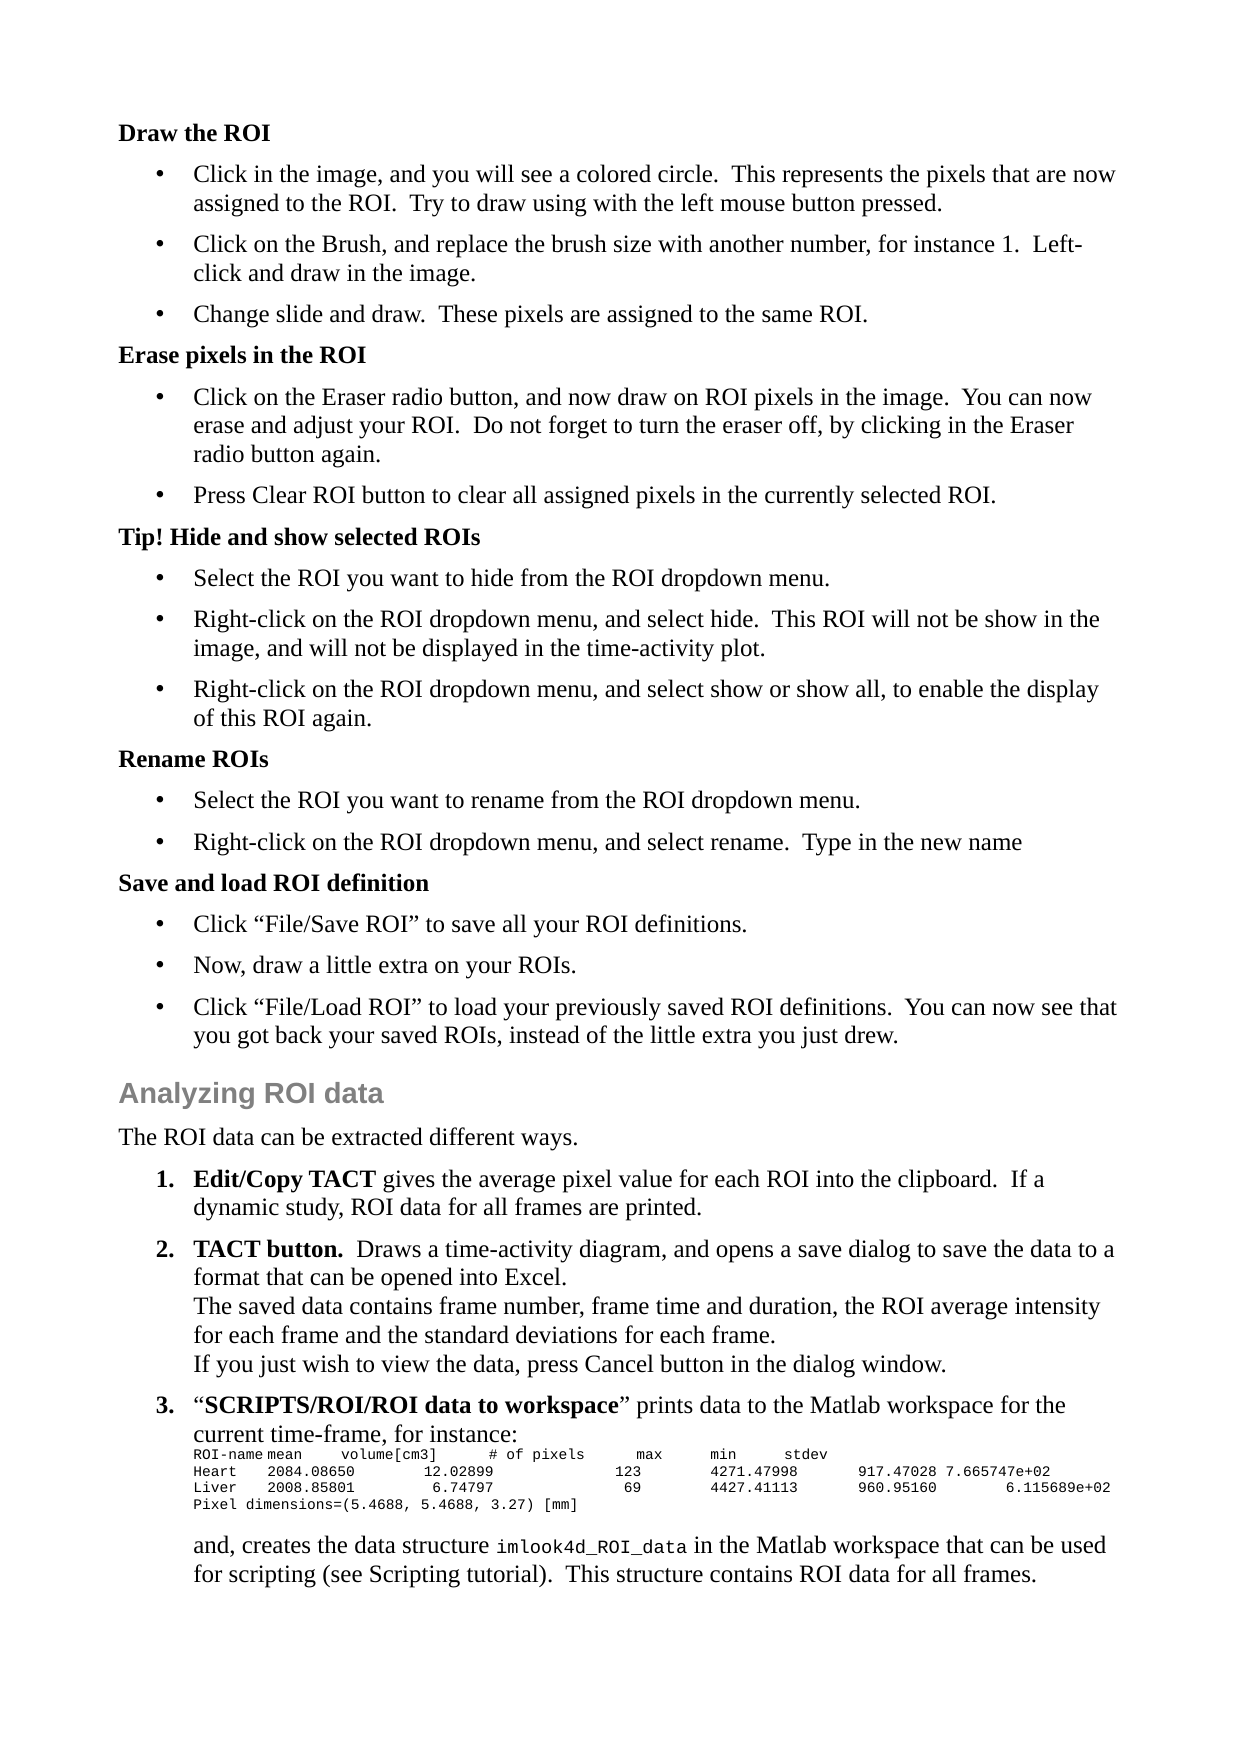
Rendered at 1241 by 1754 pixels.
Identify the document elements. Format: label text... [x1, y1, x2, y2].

text Tip! Hide and show selected ROIs [118, 522, 1122, 551]
list Click “File/Save ROI” to save all your ROI definitions. [156, 909, 1122, 938]
list Click on the Eraser radio button, and now draw on ROI pixels in the image. You can now erase and adjust your ROI. Do not forget to turn the eraser off, by clicking in the Eraser radio button again. [156, 382, 1122, 468]
subtitle Analyzing ROI data [118, 1076, 1122, 1110]
list “SCRIPTS/ROI/ROI data to workspace” prints data to the Matlab workspace for the current time-frame, for instance: ROI-name mean volume[cm3] # of pixels max min stdev Heart 2084.08650 12.02899 123 4271.47998 917.47028 7.665747e+02 Liver 2008.85801 6.74797 69 4427.41113 960.95160 6.115689e+02 Pixel dimensions=(5.4688, 5.4688, 3.27) [mm] and, creates the data structure imlook4d_ROI_data in the Matlab workspace that can be used for scripting (see Scripting tutorial). This structure contains ROI data for all frames. [156, 1390, 1122, 1588]
text Save and load ROI definition [118, 868, 1122, 897]
list Press Clear ROI button to clear all assigned pixels in the currently selected ROI. [156, 481, 1122, 509]
list Right-click on the ROI dropdown menu, and select rename. Type in the new name [156, 827, 1122, 856]
text Draw the ROI [118, 118, 1122, 147]
list Select the ROI you want to rename from the ROI dropdown menu. [156, 786, 1122, 814]
list Change slide and draw. These pixels are assigned to the same ROI. [156, 299, 1122, 328]
list TACT button. Draws a time-activity diagram, and opens a save dialog to save the data to a format that can be opened into Excel. The saved data contains frame number, frame time and duration, the ROI average intensity for each frame and the standard deviations for each frame. If you just wish to view the data, press Cancel button in the dialog window. [156, 1234, 1122, 1377]
list Edit/Copy TACT gives the average pixel value for each ROI into the clipboard. If a dynamic study, ROI data for all frames are printed. [156, 1164, 1122, 1221]
list Click in the image, and you will see a colored circle. This represents the pixels that are now assigned to the ROI. Try to draw using with the left mouse button pressed. [156, 159, 1122, 217]
text The ROI data can be extracted different ways. [118, 1122, 1122, 1151]
list Click “File/Load ROI” to load your previously saved ROI definitions. You can now see that you got back your saved ROIs, instead of the little extra you just drew. [156, 992, 1122, 1049]
text Erase pixels in the ROI [118, 341, 1122, 369]
text Rename ROIs [118, 744, 1122, 773]
list Right-click on the ROI dropdown menu, and select show or show all, to enable the display of this ROI again. [156, 674, 1122, 732]
list Right-click on the ROI dropdown menu, and select hide. This ROI will not be show in the image, and will not be displayed in the time-activity plot. [156, 604, 1122, 662]
list Now, draw a little extra on your ROIs. [156, 951, 1122, 979]
list Click on the Brush, and replace the brush size with another number, for instance 1. Left-click and draw in the image. [156, 229, 1122, 287]
list Select the ROI you want to hide from the ROI dropdown menu. [156, 563, 1122, 592]
